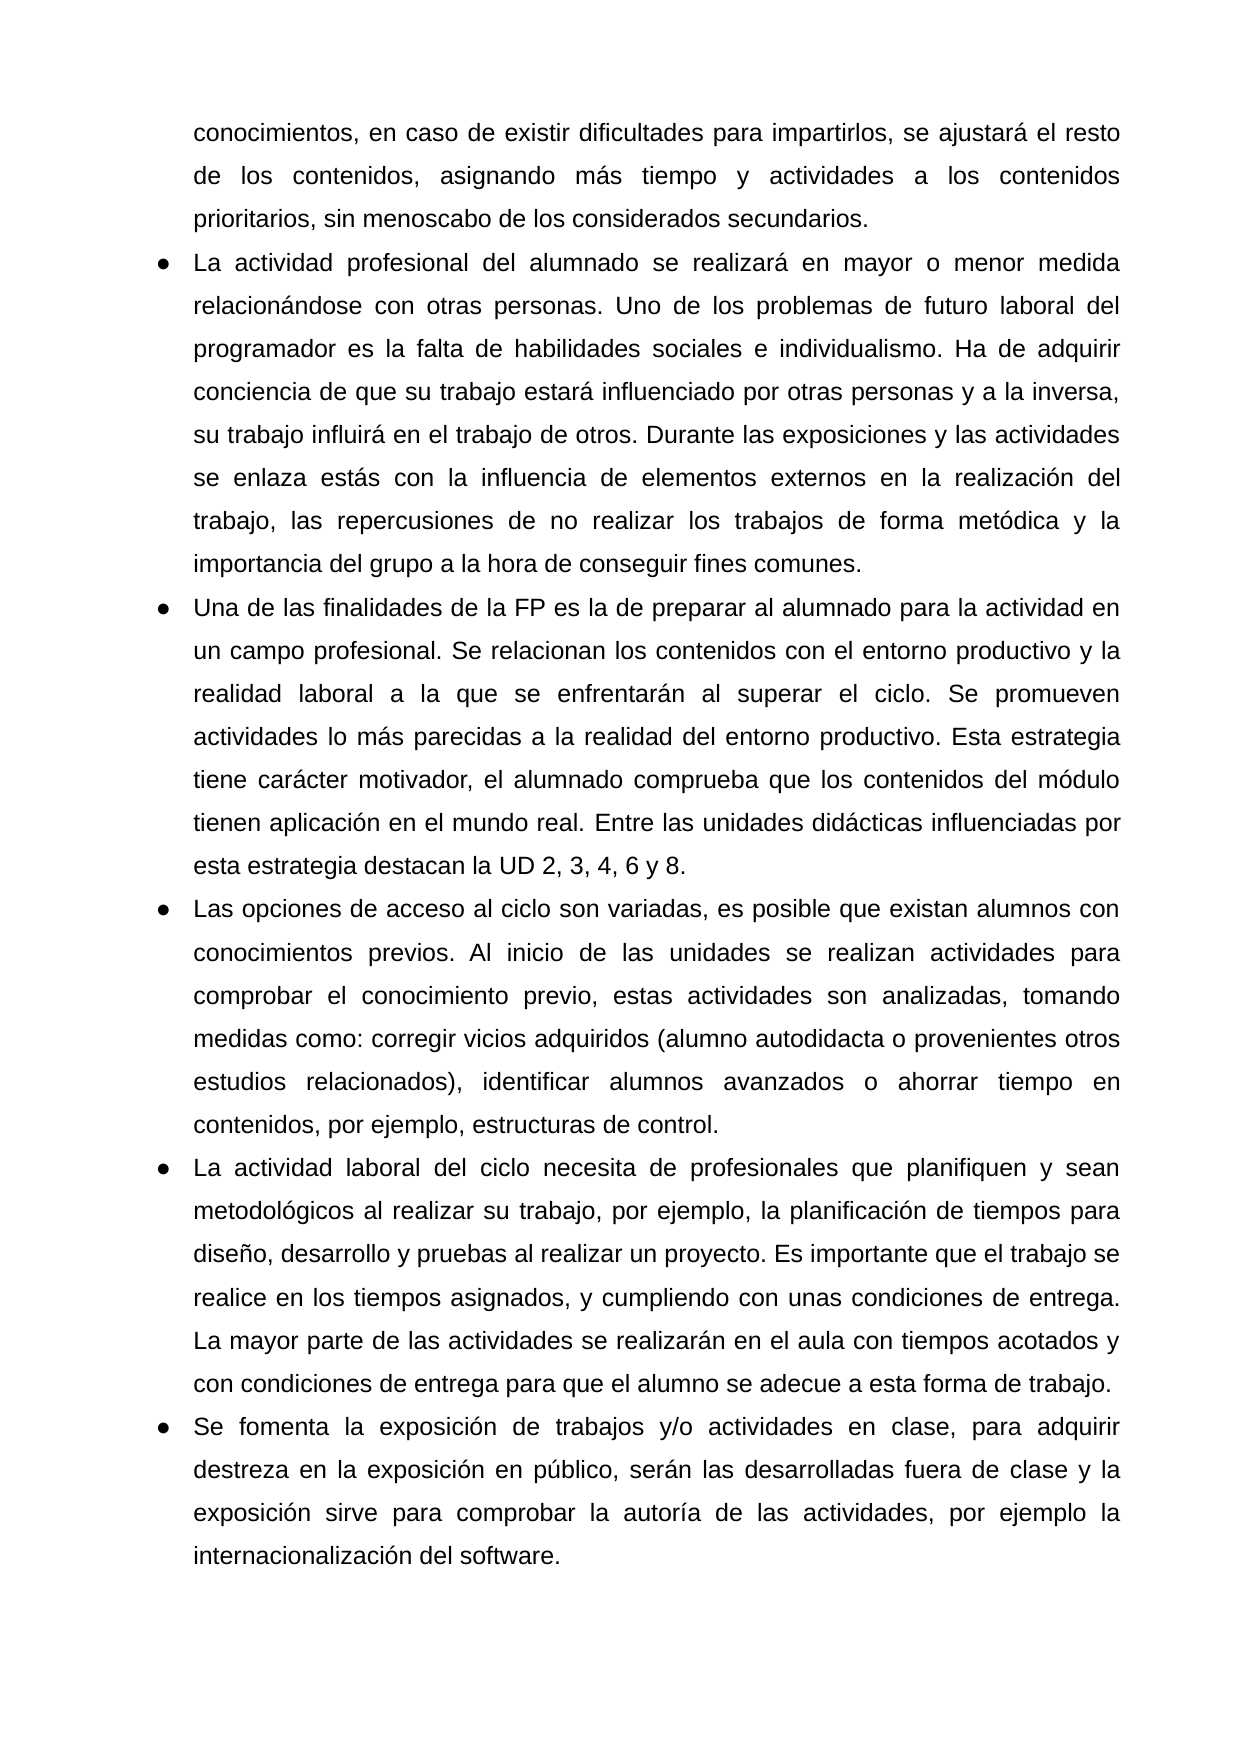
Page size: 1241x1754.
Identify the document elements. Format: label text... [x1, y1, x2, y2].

list La actividad profesional del alumnado se realizará en mayor o menor medida relacionándose con otras personas. Uno de los problemas de futuro laboral del programador es la falta de habilidades sociales e individualismo. Ha de adquirir conciencia de que su trabajo estará influenciado por otras personas y a la inversa, su trabajo influirá en el trabajo de otros. Durante las exposiciones y las actividades se enlaza estás con la influencia de elementos externos en la realización del trabajo, las repercusiones de no realizar los trabajos de forma metódica y la importancia del grupo a la hora de conseguir fines comunes. [156, 247, 1122, 578]
list La actividad laboral del ciclo necesita de profesionales que planifiquen y sean metodológicos al realizar su trabajo, por ejemplo, la planificación de tiempos para diseño, desarrollo y pruebas al realizar un proyecto. Es importante que el trabajo se realice en los tiempos asignados, y cumpliendo con unas condiciones de entrega. La mayor parte de las actividades se realizarán en el aula con tiempos acotados y con condiciones de entrega para que el alumno se adecue a esta forma de trabajo. [156, 1153, 1122, 1397]
list Se fomenta la exposición de trabajos y/o actividades en clase, para adquirir destreza en la exposición en público, serán las desarrolladas fuera de clase y la exposición sirve para comprobar la autoría de las actividades, por ejemplo la internacionalización del software. [156, 1412, 1122, 1570]
list Las opciones de acceso al ciclo son variadas, es posible que existan alumnos con conocimientos previos. Al inicio de las unidades se realizan actividades para comprobar el conocimiento previo, estas actividades son analizadas, tomando medidas como: corregir vicios adquiridos (alumno autodidacta o provenientes otros estudios relacionados), identificar alumnos avanzados o ahorrar tiempo en contenidos, por ejemplo, estructuras de control. [156, 894, 1122, 1139]
list Una de las finalidades de la FP es la de preparar al alumnado para la actividad en un campo profesional. Se relacionan los contenidos con el entorno productivo y la realidad laboral a la que se enfrentarán al superar el ciclo. Se promueven actividades lo más parecidas a la realidad del entorno productivo. Esta estrategia tiene carácter motivador, el alumnado comprueba que los contenidos del módulo tienen aplicación en el mundo real. Entre las unidades didácticas influenciadas por esta estrategia destacan la UD 2, 3, 4, 6 y 8. [156, 592, 1122, 880]
list conocimientos, en caso de existir dificultades para impartirlos, se ajustará el resto de los contenidos, asignando más tiempo y actividades a los contenidos prioritarios, sin menoscabo de los considerados secundarios. [156, 118, 1122, 233]
